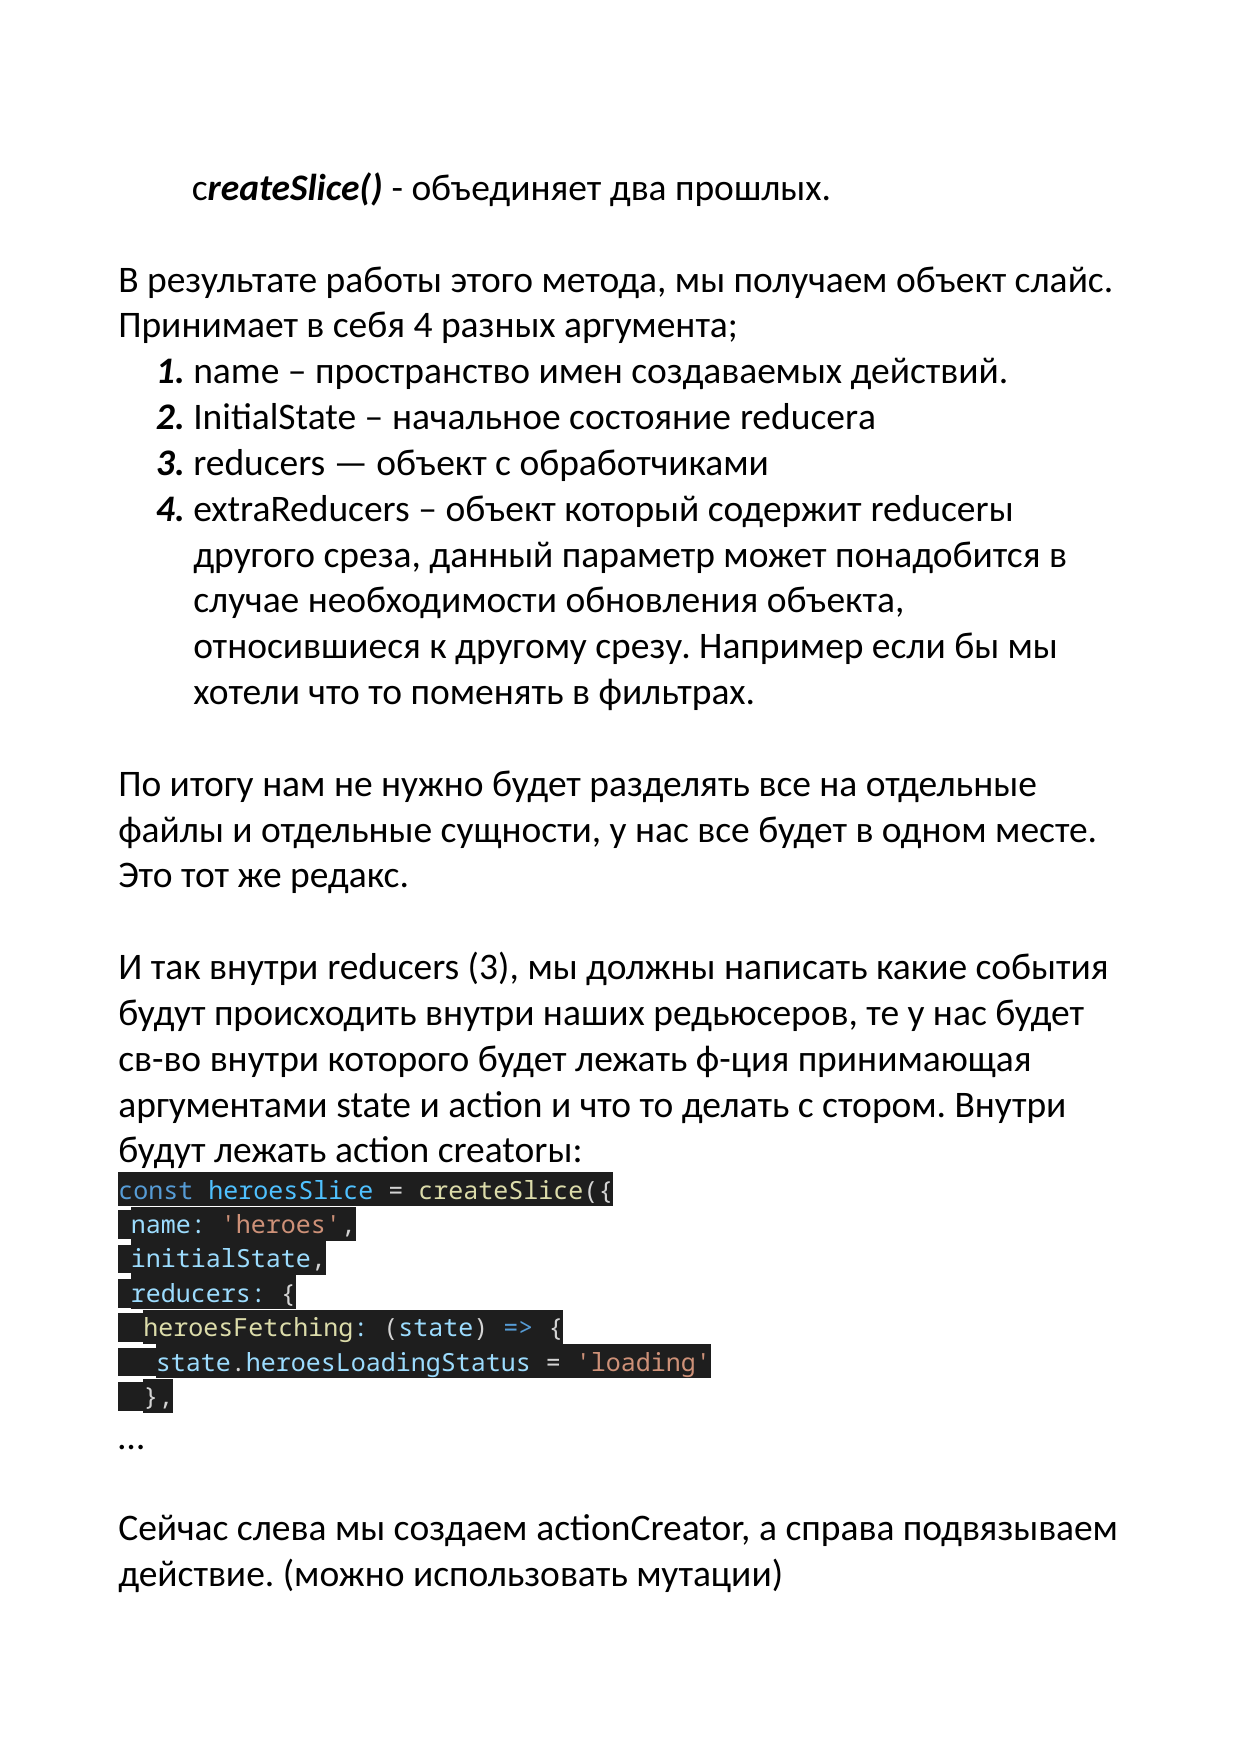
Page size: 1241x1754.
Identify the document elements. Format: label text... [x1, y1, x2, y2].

list name – пространство имен создаваемых действий. [156, 347, 1122, 393]
text В результате работы этого метода, мы получаем объект слайс. [118, 256, 1122, 301]
text reducers: { [118, 1275, 1122, 1309]
list InitialState – начальное состояние reducerа [156, 393, 1122, 439]
text name: 'heroes', [118, 1206, 1122, 1241]
text По итогу нам не нужно будет разделять все на отдельные файлы и отдельные сущности, у нас все будет в одном месте. Это тот же редакс. [118, 760, 1122, 897]
text const heroesSlice = createSlice({ [118, 1172, 1122, 1206]
text heroesFetching: (state) => { [118, 1309, 1122, 1344]
text Принимает в себя 4 разных аргумента; [118, 301, 1122, 347]
text Сейчас слева мы создаем actionCreator, а справа подвязываем действие. (можно использовать мутации) [118, 1504, 1122, 1596]
text createSlice() - объединяет два прошлых. [118, 164, 1122, 210]
text initialState, [118, 1241, 1122, 1275]
text state.heroesLoadingStatus = 'loading' [118, 1344, 1122, 1378]
text }, [118, 1378, 1122, 1413]
list extraReducers – объект который содержит reducerы другого среза, данный параметр может понадобится в случае необходимости обновления объекта, относившиеся к другому срезу. Например если бы мы хотели что то поменять в фильтрах. [156, 485, 1122, 714]
text … [118, 1413, 1122, 1458]
list reducers — объект с обработчиками [156, 439, 1122, 485]
text И так внутри reducers (3), мы должны написать какие события будут происходить внутри наших редьюсеров, те у нас будет св-во внутри которого будет лежать ф-ция принимающая аргументами state и action и что то делать с стором. Внутри будут лежать action creatorы: [118, 943, 1122, 1172]
